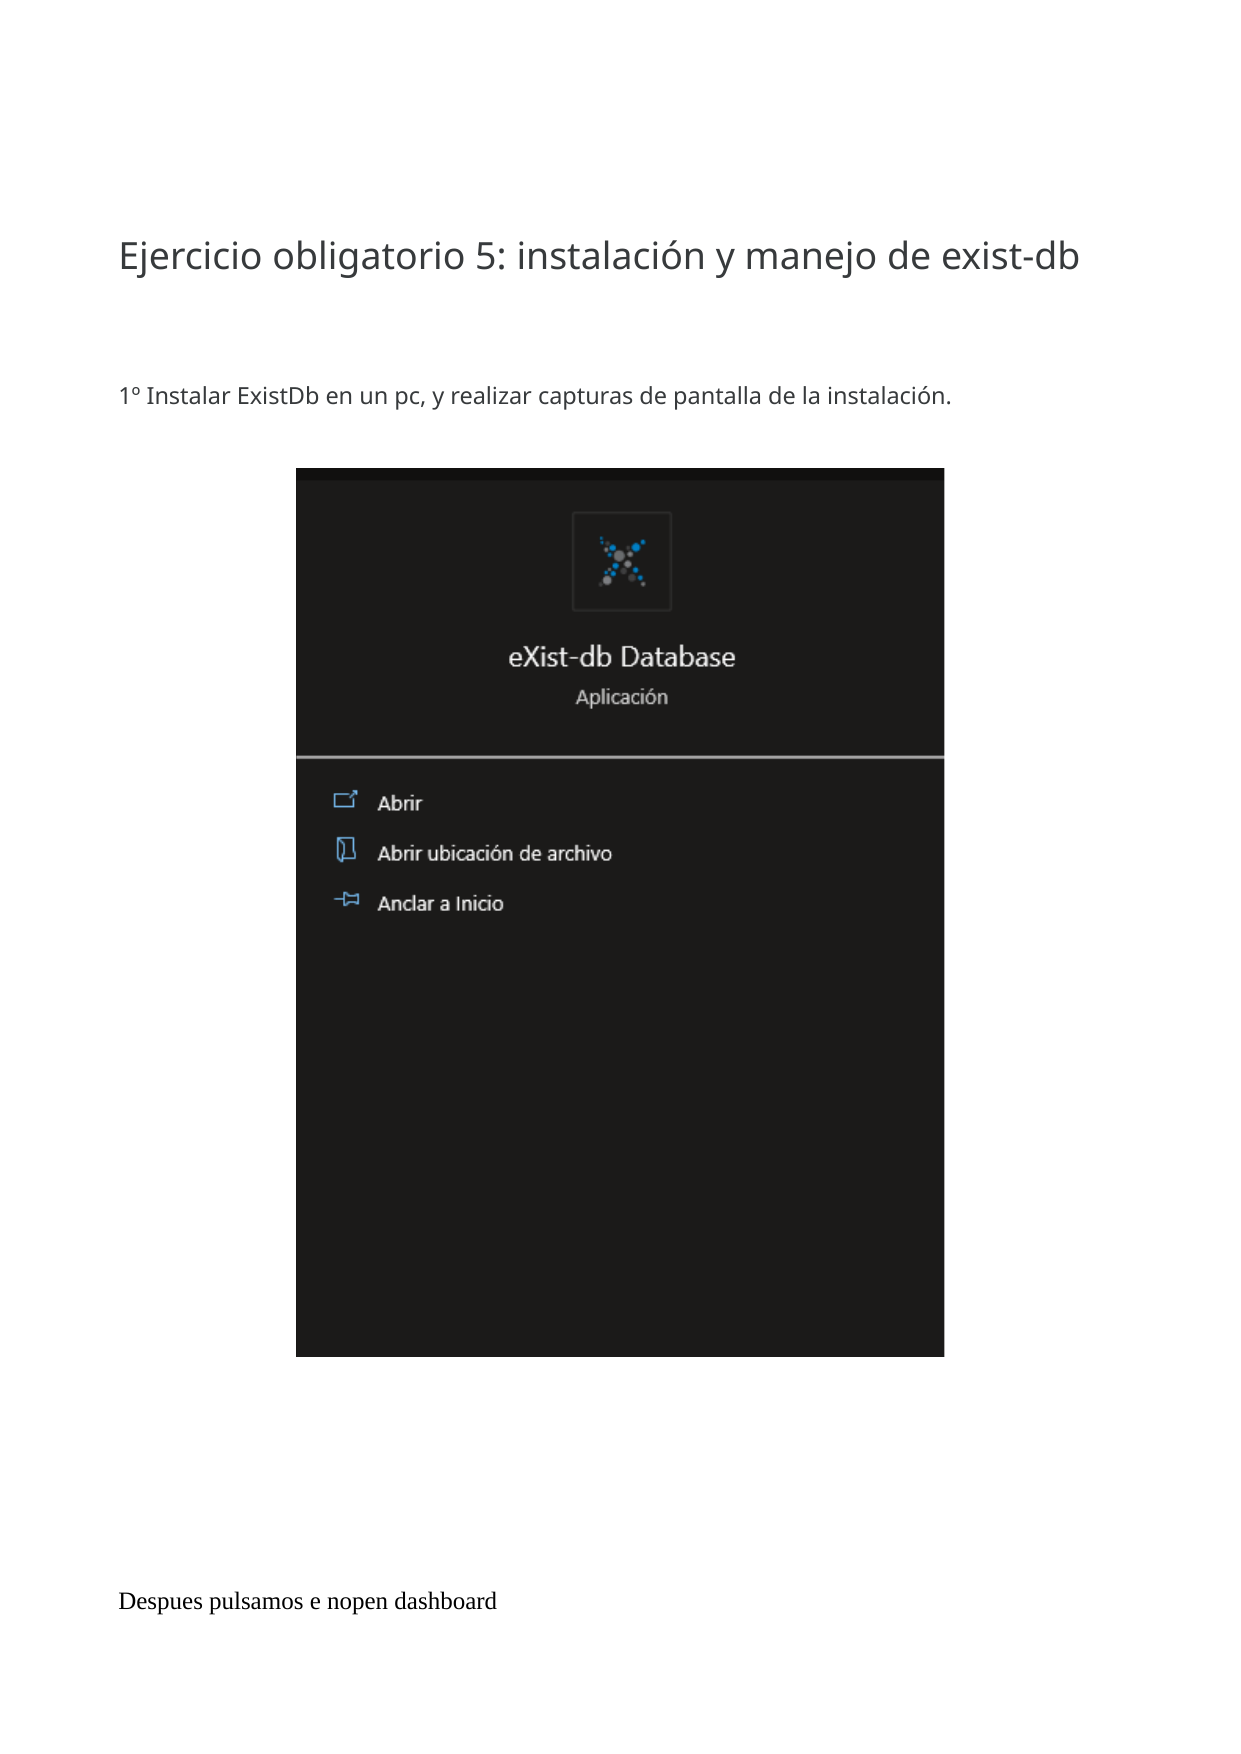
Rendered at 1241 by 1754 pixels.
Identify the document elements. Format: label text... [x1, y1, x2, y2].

subtitle Ejercicio obligatorio 5: instalación y manejo de exist-db [118, 229, 1122, 280]
text Despues pulsamos e nopen dashboard [118, 1586, 1122, 1615]
picture [296, 468, 945, 1357]
text 1º Instalar ExistDb en un pc, y realizar capturas de pantalla de la instalación. [118, 379, 1122, 411]
